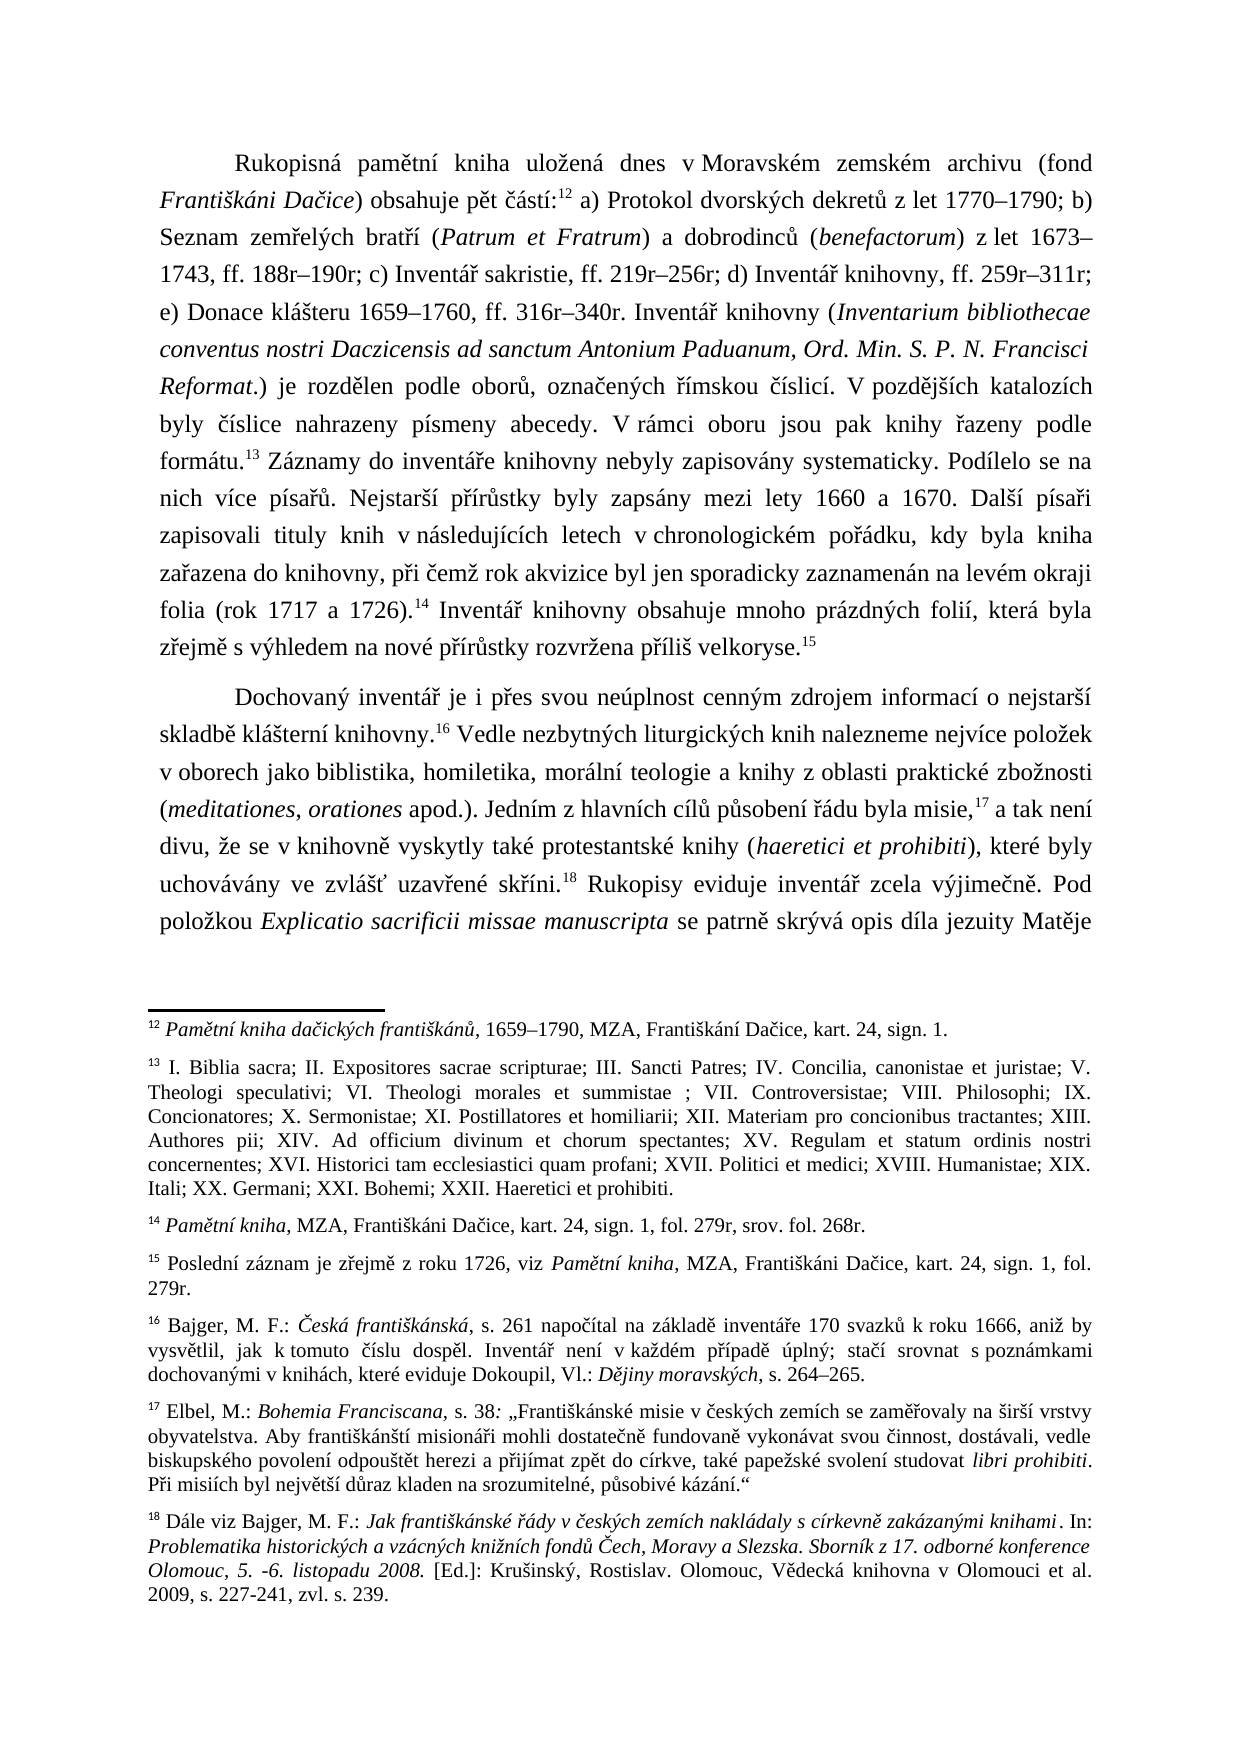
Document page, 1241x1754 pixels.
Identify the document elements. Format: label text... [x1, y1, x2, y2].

text I. Biblia sacra; II. Expositores sacrae scripturae; III. Sancti Patres; IV. Concilia, canonistae et juristae; V. Theologi speculativi; VI. Theologi morales et summistae ; VII. Controversistae; VIII. Philosophi; IX. Concionatores; X. Sermonistae; XI. Postillatores et homiliarii; XII. Materiam pro concionibus tractantes; XIII. Authores pii; XIV. Ad officium divinum et chorum spectantes; XV. Regulam et statum ordinis nostri concernentes; XVI. Historici tam ecclesiastici quam profani; XVII. Politici et medici; XVIII. Humanistae; XIX. Itali; XX. Germani; XXI. Bohemi; XXII. Haeretici et prohibiti. [148, 1054, 1093, 1200]
text Bajger, M. F.: Česká františkánská, s. 261 napočítal na základě inventáře 170 svazků k roku 1666, aniž by vysvětlil, jak k tomuto číslu dospěl. Inventář není v každém případě úplný; stačí srovnat s poznámkami dochovanými v knihách, které eviduje Dokoupil, Vl.: Dějiny moravských, s. 264–265. [148, 1313, 1093, 1386]
text Poslední záznam je zřejmě z roku 1726, viz Pamětní kniha, MZA, Františkáni Dačice, kart. 24, sign. 1, fol. 279r. [148, 1251, 1093, 1300]
text Pamětní kniha, MZA, Františkáni Dačice, kart. 24, sign. 1, fol. 279r, srov. fol. 268r. [148, 1213, 1093, 1238]
text Dochovaný inventář je i přes svou neúplnost cenným zdrojem informací o nejstarší skladbě klášterní knihovny. Vedle nezbytných liturgických knih nalezneme nejvíce položek v oborech jako biblistika, homiletika, morální teologie a knihy z oblasti praktické zbožnosti (meditationes, orationes apod.). Jedním z hlavních cílů působení řádu byla misie, a tak není divu, že se v knihovně vyskytly také protestantské knihy (haeretici et prohibiti), které byly uchovávány ve zvlášť uzavřené skříni. Rukopisy eviduje inventář zcela výjimečně. Pod položkou Explicatio sacrificii missae manuscripta se patrně skrývá opis díla jezuity Matěje [159, 682, 1093, 935]
text Pamětní kniha dačických františkánů, 1659–1790, MZA, Františkání Dačice, kart. 24, sign. 1. [148, 1017, 1093, 1042]
text Elbel, M.: Bohemia Franciscana, s. 38: „Františkánské misie v českých zemích se zaměřovaly na širší vrstvy obyvatelstva. Aby františkánští misionáři mohli dostatečně fundovaně vykonávat svou činnost, dostávali, vedle biskupského povolení odpouštět herezi a přijímat zpět do církve, také papežské svolení studovat libri prohibiti. Při misiích byl největší důraz kladen na srozumitelné, působivé kázání.“ [148, 1399, 1093, 1496]
text Rukopisná pamětní kniha uložená dnes v Moravském zemském archivu (fond Františkáni Dačice) obsahuje pět částí: a) Protokol dvorských dekretů z let 1770–1790; b) Seznam zemřelých bratří (Patrum et Fratrum) a dobrodinců (benefactorum) z let 1673–1743, ff. 188r–190r; c) Inventář sakristie, ff. 219r–256r; d) Inventář knihovny, ff. 259r–311r; e) Donace klášteru 1659–1760, ff. 316r–340r. Inventář knihovny (Inventarium bibliothecae conventus nostri Daczicensis ad sanctum Antonium Paduanum, Ord. Min. S. P. N. Francisci Reformat.) je rozdělen podle oborů, označených římskou číslicí. V pozdějších katalozích byly číslice nahrazeny písmeny abecedy. V rámci oboru jsou pak knihy řazeny podle formátu. Záznamy do inventáře knihovny nebyly zapisovány systematicky. Podílelo se na nich více písařů. Nejstarší přírůstky byly zapsány mezi lety 1660 a 1670. Další písaři zapisovali tituly knih v následujících letech v chronologickém pořádku, kdy byla kniha zařazena do knihovny, při čemž rok akvizice byl jen sporadicky zaznamenán na levém okraji folia (rok 1717 a 1726). Inventář knihovny obsahuje mnoho prázdných folií, která byla zřejmě s výhledem na nové přírůstky rozvržena příliš velkoryse. [159, 148, 1093, 661]
text Dále viz Bajger, M. F.: Jak františkánské řády v českých zemích nakládaly s církevně zakázanými knihami. In: Problematika historických a vzácných knižních fondů Čech, Moravy a Slezska. Sborník z 17. odborné konference Olomouc, 5. -6. listopadu 2008. [Ed.]: Krušinský, Rostislav. Olomouc, Vědecká knihovna v Olomouci et al. 2009, s. 227-241, zvl. s. 239. [148, 1509, 1093, 1606]
